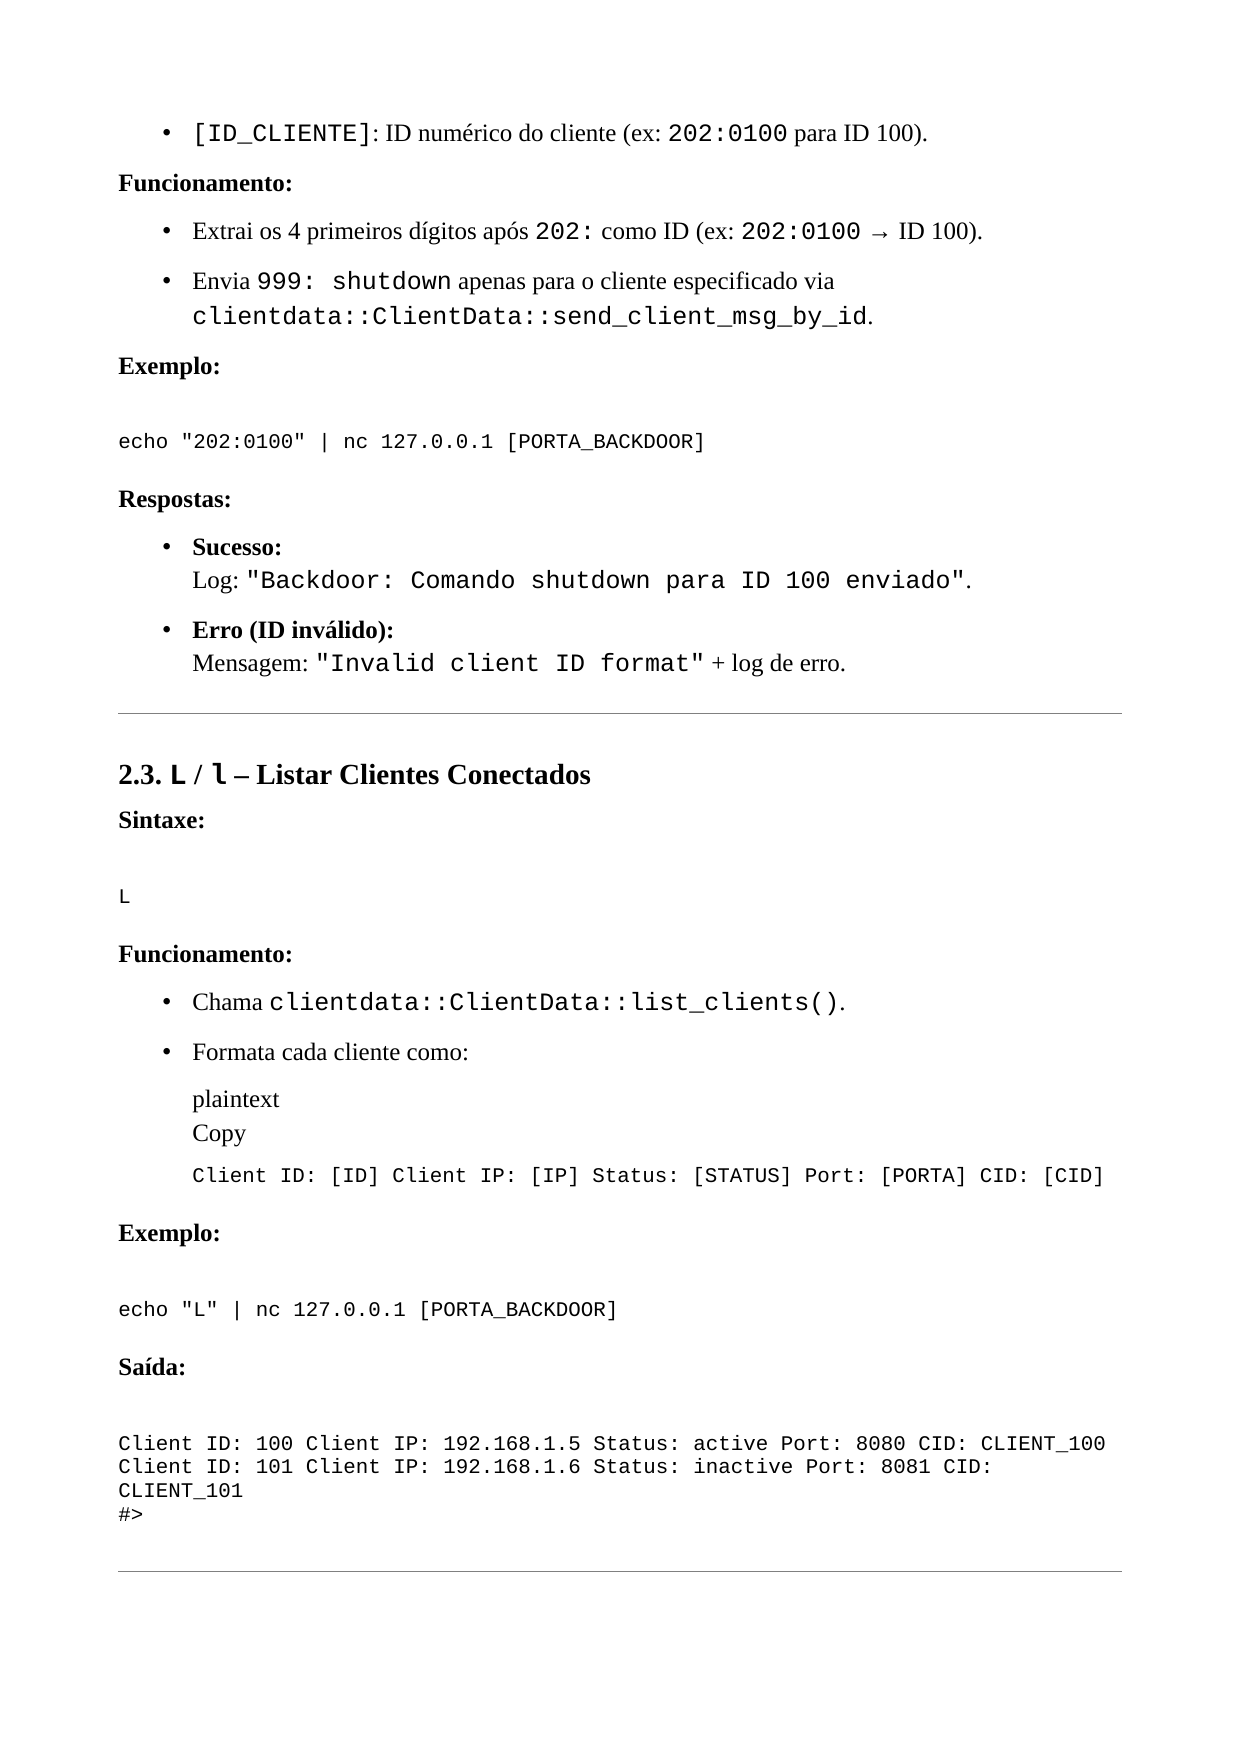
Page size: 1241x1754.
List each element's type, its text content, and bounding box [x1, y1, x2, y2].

list Copy [162, 1118, 1122, 1146]
text Sintaxe: [118, 806, 1122, 834]
text Funcionamento: [118, 939, 1122, 968]
list Extrai os 4 primeiros dígitos após 202: como ID (ex: 202:0100 → ID 100). [162, 216, 1122, 247]
text #> [118, 1504, 1122, 1527]
list Client ID: [ID] Client IP: [IP] Status: [STATUS] Port: [PORTA] CID: [CID] [162, 1165, 1122, 1189]
text Client ID: 101 Client IP: 192.168.1.6 Status: inactive Port: 8081 CID: CLIENT_101 [118, 1456, 1122, 1504]
list Chama clientdata::ClientData::list_clients(). [162, 987, 1122, 1018]
text Exemplo: [118, 1218, 1122, 1247]
text echo "202:0100" | nc 127.0.0.1 [PORTA_BACKDOOR] [118, 431, 1122, 455]
subtitle 2.3. L / l – Listar Clientes Conectados [118, 757, 1122, 793]
list Erro (ID inválido): Mensagem: "Invalid client ID format" + log de erro. [162, 615, 1122, 679]
text Saída: [118, 1352, 1122, 1381]
list Sucesso: Log: "Backdoor: Comando shutdown para ID 100 enviado". [162, 532, 1122, 596]
text Exemplo: [118, 351, 1122, 379]
text Funcionamento: [118, 168, 1122, 197]
text Respostas: [118, 484, 1122, 513]
list Envia 999: shutdown apenas para o cliente especificado via clientdata::ClientData::send_client_msg_by_id. [162, 266, 1122, 332]
list Formata cada cliente como: [162, 1037, 1122, 1066]
text Client ID: 100 Client IP: 192.168.1.5 Status: active Port: 8080 CID: CLIENT_100 [118, 1433, 1122, 1456]
text L [118, 886, 1122, 910]
text echo "L" | nc 127.0.0.1 [PORTA_BACKDOOR] [118, 1299, 1122, 1323]
list [ID_CLIENTE]: ID numérico do cliente (ex: 202:0100 para ID 100). [162, 118, 1122, 149]
list plaintext [162, 1084, 1122, 1113]
